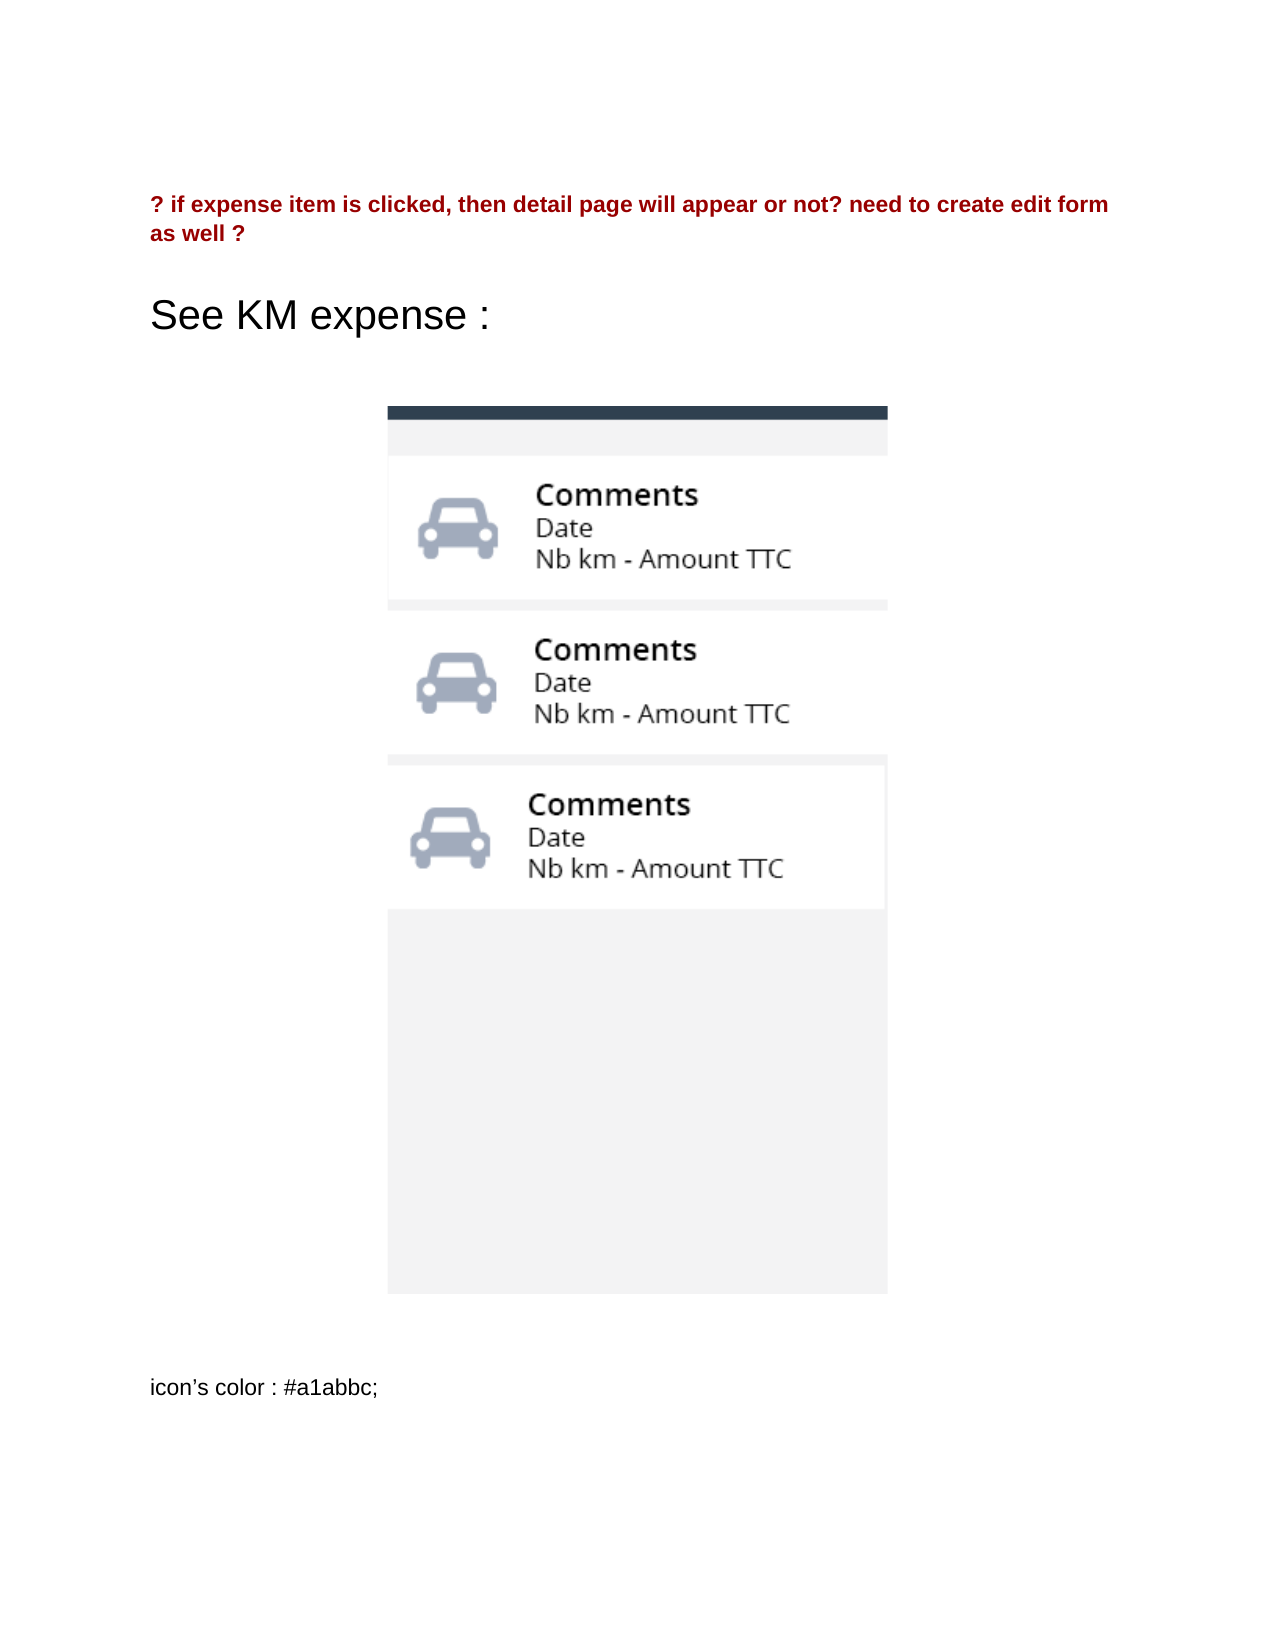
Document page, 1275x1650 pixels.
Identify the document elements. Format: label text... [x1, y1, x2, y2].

subtitle See KM expense : [150, 292, 1125, 339]
subtitle ? if expense item is clicked, then detail page will appear or not? need to create edit form as well ? [150, 192, 1125, 247]
text icon’s color : #a1abbc; [150, 1375, 1125, 1401]
picture [387, 406, 888, 1294]
